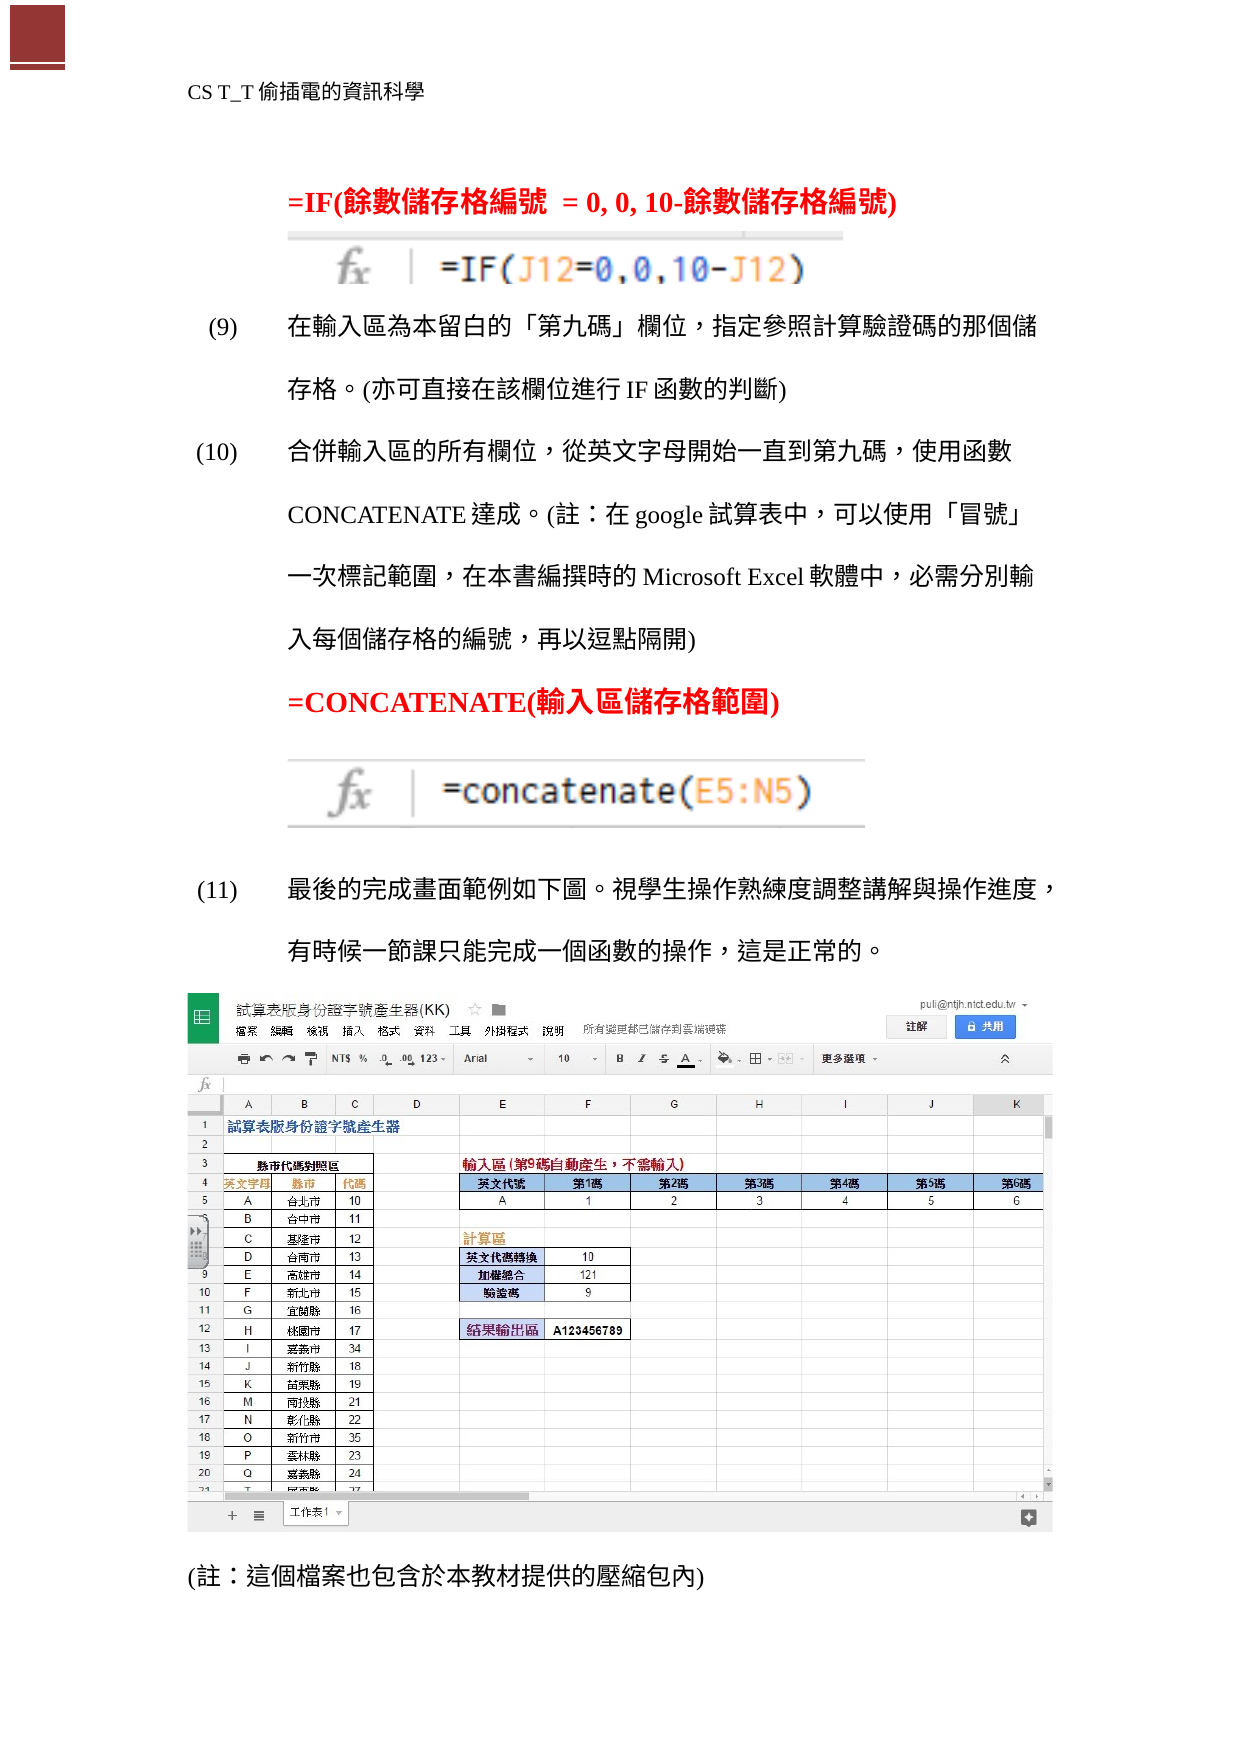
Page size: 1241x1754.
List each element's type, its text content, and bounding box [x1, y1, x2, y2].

list 最後的完成畫面範例如下圖。視學生操作熟練度調整講解與操作進度，有時候一節課只能完成一個函數的操作，這是正常的。 [237, 846, 1053, 971]
text (註：這個檔案也包含於本教材提供的壓縮包內) [187, 1533, 1053, 1596]
list 在輸入區為本留白的「第九碼」欄位，指定參照計算驗證碼的那個儲存格。(亦可直接在該欄位進行IF函數的判斷) [237, 283, 1053, 408]
list =IF(餘數儲存格編號 = 0, 0, 10-餘數儲存格編號) [237, 158, 1053, 283]
list 合併輸入區的所有欄位，從英文字母開始一直到第九碼，使用函數CONCATENATE達成。(註：在google試算表中，可以使用「冒號」一次標記範圍，在本書編撰時的Microsoft Excel軟體中，必需分別輸入每個儲存格的編號，再以逗點隔開) =CONCATENATE(輸入區儲存格範圍) [237, 408, 1053, 846]
